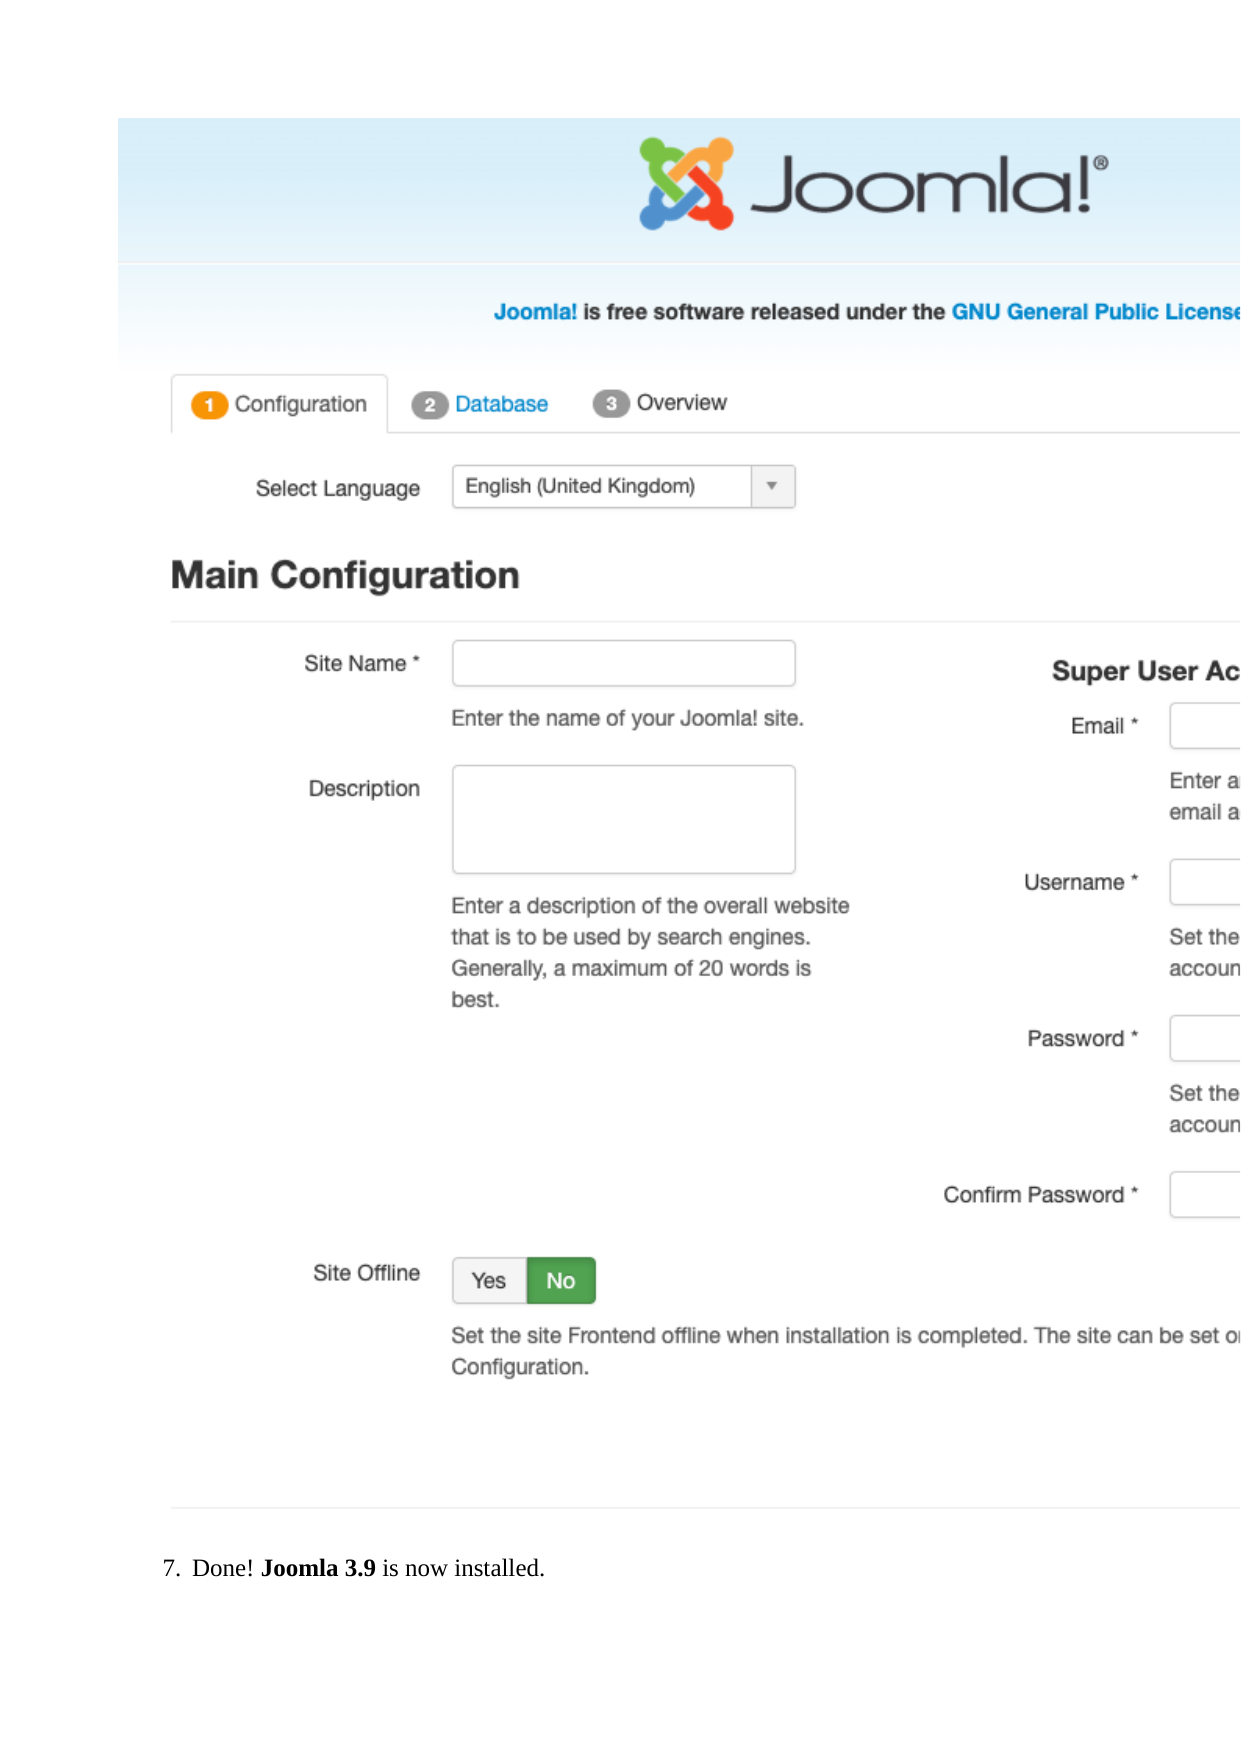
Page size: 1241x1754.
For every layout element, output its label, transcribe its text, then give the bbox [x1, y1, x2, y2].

picture [118, 118, 1241, 1534]
list Done! Joomla 3.9 is now installed. [162, 1553, 1122, 1581]
